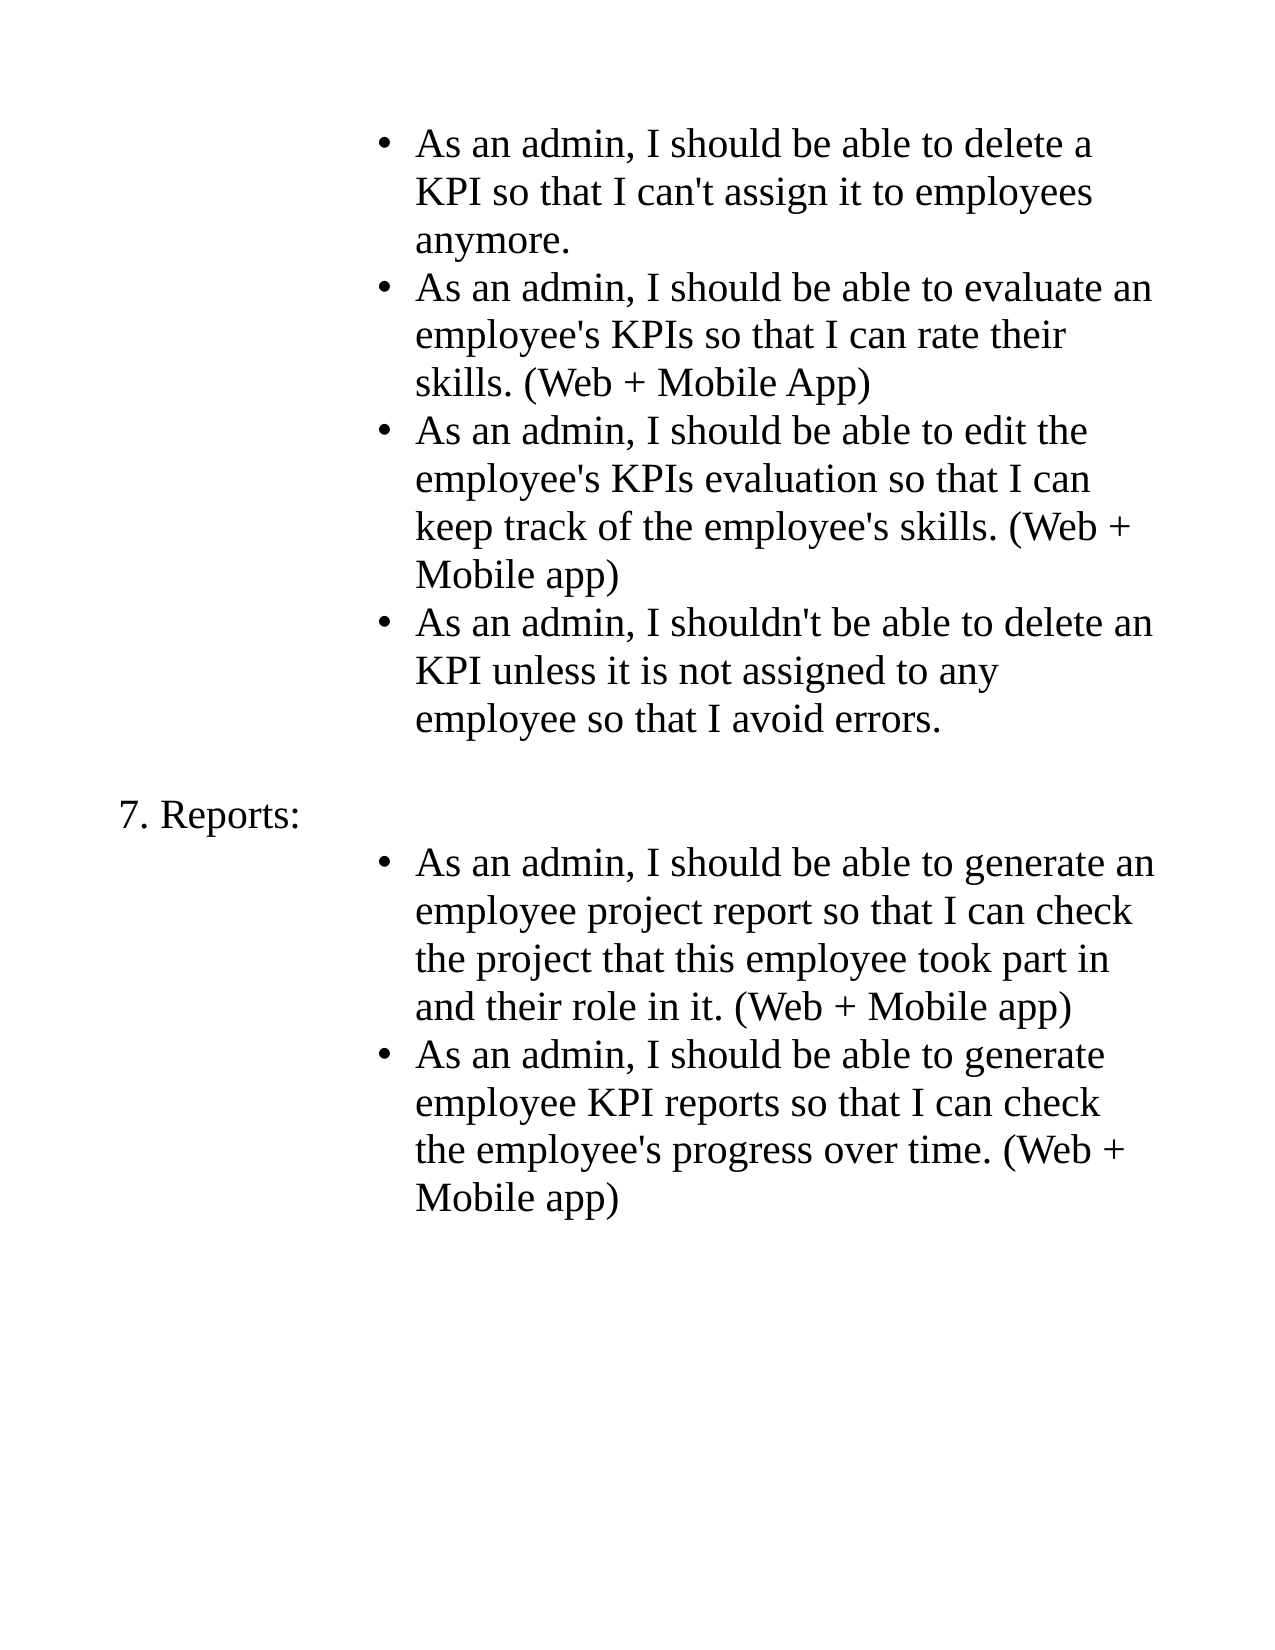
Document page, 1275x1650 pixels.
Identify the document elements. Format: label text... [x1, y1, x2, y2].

list As an admin, I should be able to edit the employee's KPIs evaluation so that I can keep track of the employee's skills. (Web + Mobile app) [377, 406, 1157, 598]
text 7. Reports: [118, 789, 1157, 837]
list As an admin, I should be able to evaluate an employee's KPIs so that I can rate their skills. (Web + Mobile App) [377, 262, 1157, 406]
list As an admin, I shouldn't be able to delete an KPI unless it is not assigned to any employee so that I avoid errors. [377, 598, 1157, 741]
list As an admin, I should be able to generate employee KPI reports so that I can check the employee's progress over time. (Web + Mobile app) [377, 1029, 1157, 1221]
list As an admin, I should be able to delete a KPI so that I can't assign it to employees anymore. [377, 118, 1157, 262]
list As an admin, I should be able to generate an employee project report so that I can check the project that this employee took part in and their role in it. (Web + Mobile app) [377, 837, 1157, 1029]
